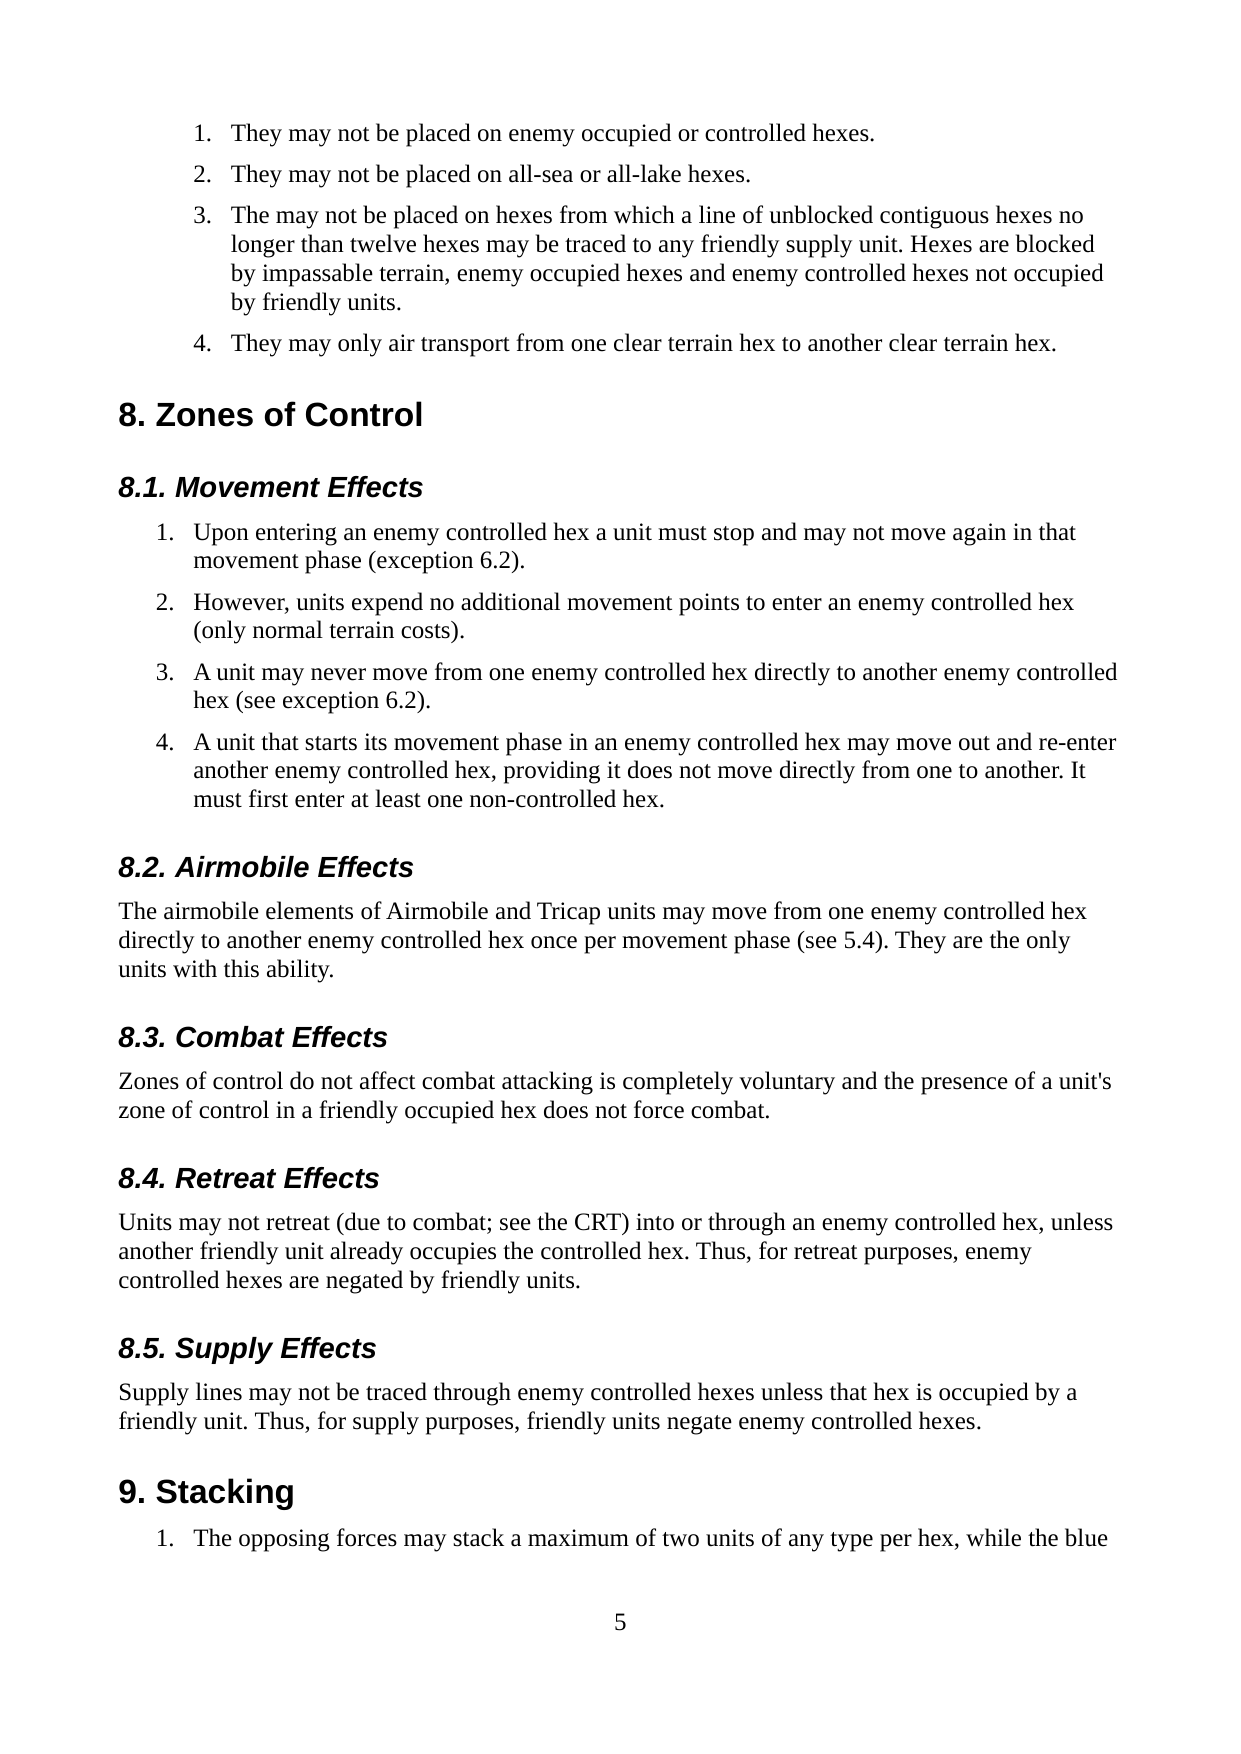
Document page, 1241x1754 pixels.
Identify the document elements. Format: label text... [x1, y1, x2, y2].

list They may only air transport from one clear terrain hex to another clear terrain hex. [193, 328, 1122, 357]
list A unit may never move from one enemy controlled hex directly to another enemy controlled hex (see exception 6.2). [156, 657, 1122, 714]
text Zones of control do not affect combat attacking is completely voluntary and the presence of a unit's zone of control in a friendly occupied hex does not force combat. [118, 1066, 1122, 1124]
list The opposing forces may stack a maximum of two units of any type per hex, while the blue [156, 1523, 1122, 1552]
text Units may not retreat (due to combat; see the CRT) into or through an enemy controlled hex, unless another friendly unit already occupies the controlled hex. Thus, for retreat purposes, enemy controlled hexes are negated by friendly units. [118, 1207, 1122, 1293]
list The may not be placed on hexes from which a line of unblocked contiguous hexes no longer than twelve hexes may be traced to any friendly supply unit. Hexes are blocked by impassable terrain, enemy occupied hexes and enemy controlled hexes not occupied by friendly units. [193, 201, 1122, 316]
subtitle Zones of Control [118, 394, 1122, 433]
subtitle Combat Effects [118, 1020, 1122, 1054]
text Supply lines may not be traced through enemy controlled hexes unless that hex is occupied by a friendly unit. Thus, for supply purposes, friendly units negate enemy controlled hexes. [118, 1377, 1122, 1434]
list Upon entering an enemy controlled hex a unit must stop and may not move again in that movement phase (exception 6.2). [156, 517, 1122, 574]
subtitle Movement Effects [118, 471, 1122, 504]
list However, units expend no additional movement points to enter an enemy controlled hex (only normal terrain costs). [156, 587, 1122, 644]
text The airmobile elements of Airmobile and Tricap units may move from one enemy controlled hex directly to another enemy controlled hex once per movement phase (see 5.4). They are the only units with this ability. [118, 896, 1122, 983]
subtitle Stacking [118, 1472, 1122, 1511]
list They may not be placed on all-sea or all-lake hexes. [193, 159, 1122, 188]
list A unit that starts its movement phase in an enemy controlled hex may move out and re-enter another enemy controlled hex, providing it does not move directly from one to another. It must first enter at least one non-controlled hex. [156, 727, 1122, 813]
subtitle Retreat Effects [118, 1161, 1122, 1195]
subtitle Airmobile Effects [118, 850, 1122, 884]
subtitle Supply Effects [118, 1331, 1122, 1364]
list They may not be placed on enemy occupied or controlled hexes. [193, 118, 1122, 147]
